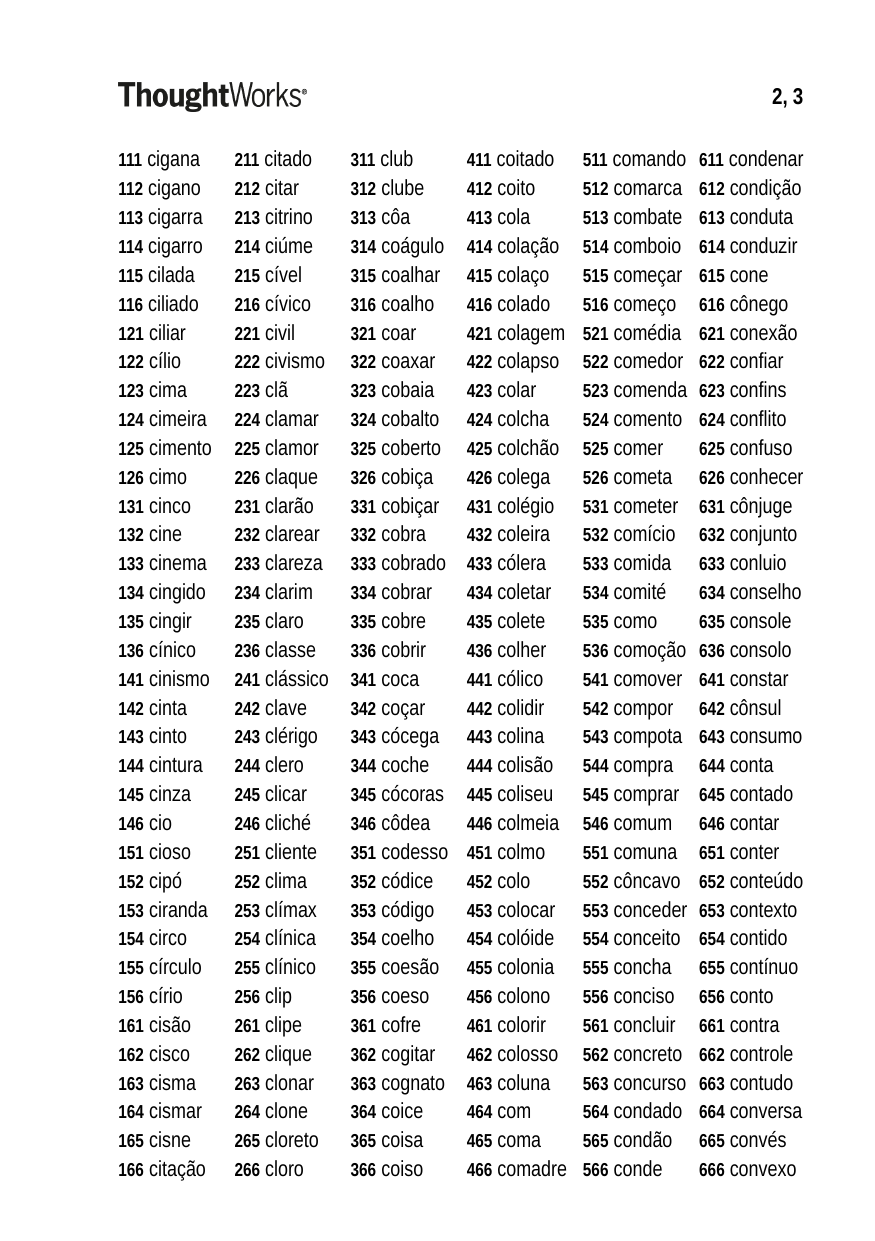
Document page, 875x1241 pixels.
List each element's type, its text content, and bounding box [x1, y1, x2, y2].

text 664 conversa [699, 1098, 815, 1123]
text 425 colchão [467, 435, 583, 460]
text 433 cólera [467, 550, 583, 575]
text 546 comum [583, 810, 699, 835]
text 256 clip [234, 983, 350, 1008]
text 324 cobalto [350, 406, 467, 431]
text 512 comarca [583, 175, 699, 200]
text 344 coche [350, 752, 467, 777]
text 125 cimento [118, 435, 234, 460]
text 615 cone [699, 262, 815, 287]
text 465 coma [467, 1127, 583, 1152]
text 556 conciso [583, 983, 699, 1008]
text 412 coito [467, 175, 583, 200]
text 444 colisão [467, 752, 583, 777]
text 215 cível [234, 262, 350, 287]
text 434 coletar [467, 579, 583, 604]
text 431 colégio [467, 492, 583, 518]
text 536 comoção [583, 637, 699, 662]
text 631 cônjuge [699, 492, 815, 518]
text 152 cipó [118, 868, 234, 893]
text 646 contar [699, 810, 815, 835]
text 145 cinza [118, 781, 234, 806]
text 436 colher [467, 637, 583, 662]
text 612 condição [699, 175, 815, 200]
text 413 cola [467, 204, 583, 229]
text 244 clero [234, 752, 350, 777]
text 161 cisão [118, 1012, 234, 1037]
text 325 coberto [350, 435, 467, 460]
text 632 conjunto [699, 521, 815, 546]
text 352 códice [350, 868, 467, 893]
text 153 ciranda [118, 896, 234, 922]
text 364 coice [350, 1098, 467, 1123]
text 156 círio [118, 983, 234, 1008]
text 212 citar [234, 175, 350, 200]
text 263 clonar [234, 1069, 350, 1095]
text 251 cliente [234, 839, 350, 864]
text 641 constar [699, 666, 815, 691]
text 154 circo [118, 925, 234, 950]
text 553 conceder [583, 896, 699, 922]
text 155 círculo [118, 954, 234, 979]
text 236 classe [234, 637, 350, 662]
text 653 contexto [699, 896, 815, 922]
text 265 cloreto [234, 1127, 350, 1152]
text 214 ciúme [234, 233, 350, 258]
text 511 comando [583, 146, 699, 171]
text 611 condenar [699, 146, 815, 171]
text 524 comento [583, 406, 699, 431]
text 252 clima [234, 868, 350, 893]
text 543 compota [583, 723, 699, 748]
text 666 convexo [699, 1156, 815, 1181]
text 636 consolo [699, 637, 815, 662]
text 616 cônego [699, 291, 815, 316]
text 142 cinta [118, 694, 234, 719]
text 235 claro [234, 608, 350, 633]
text 642 cônsul [699, 694, 815, 719]
text 426 colega [467, 464, 583, 489]
text 542 compor [583, 694, 699, 719]
text 531 cometer [583, 492, 699, 518]
text 432 coleira [467, 521, 583, 546]
text 644 conta [699, 752, 815, 777]
text 565 condão [583, 1127, 699, 1152]
text 124 cimeira [118, 406, 234, 431]
text 266 cloro [234, 1156, 350, 1181]
text 133 cinema [118, 550, 234, 575]
text 622 confiar [699, 348, 815, 373]
text 464 com [467, 1098, 583, 1123]
text 633 conluio [699, 550, 815, 575]
text 665 convés [699, 1127, 815, 1152]
text 662 controle [699, 1041, 815, 1066]
text 111 cigana [118, 146, 234, 171]
text 122 cílio [118, 348, 234, 373]
text 446 colmeia [467, 810, 583, 835]
text 445 coliseu [467, 781, 583, 806]
text 311 club [350, 146, 467, 171]
text 135 cingir [118, 608, 234, 633]
text 566 conde [583, 1156, 699, 1181]
text 126 cimo [118, 464, 234, 489]
text 322 coaxar [350, 348, 467, 373]
text 533 comida [583, 550, 699, 575]
text 243 clérigo [234, 723, 350, 748]
text 651 conter [699, 839, 815, 864]
text 452 colo [467, 868, 583, 893]
text 655 contínuo [699, 954, 815, 979]
text 623 confins [699, 377, 815, 402]
text 521 comédia [583, 319, 699, 344]
text 355 coesão [350, 954, 467, 979]
text 462 colosso [467, 1041, 583, 1066]
text 224 clamar [234, 406, 350, 431]
picture [118, 82, 307, 112]
text 151 cioso [118, 839, 234, 864]
text 354 coelho [350, 925, 467, 950]
text 261 clipe [234, 1012, 350, 1037]
text 564 condado [583, 1098, 699, 1123]
text 544 compra [583, 752, 699, 777]
text 332 cobra [350, 521, 467, 546]
text 361 cofre [350, 1012, 467, 1037]
text 523 comenda [583, 377, 699, 402]
text 146 cio [118, 810, 234, 835]
text 363 cognato [350, 1069, 467, 1095]
text 451 colmo [467, 839, 583, 864]
text 342 coçar [350, 694, 467, 719]
text 131 cinco [118, 492, 234, 518]
text 463 coluna [467, 1069, 583, 1095]
text 321 coar [350, 319, 467, 344]
text 624 conflito [699, 406, 815, 431]
text 222 civismo [234, 348, 350, 373]
text 466 comadre [467, 1156, 583, 1181]
text 141 cinismo [118, 666, 234, 691]
text 435 colete [467, 608, 583, 633]
text 231 clarão [234, 492, 350, 518]
text 362 cogitar [350, 1041, 467, 1066]
text 262 clique [234, 1041, 350, 1066]
text 335 cobre [350, 608, 467, 633]
text 356 coeso [350, 983, 467, 1008]
text 225 clamor [234, 435, 350, 460]
text 656 conto [699, 983, 815, 1008]
text 211 citado [234, 146, 350, 171]
text 241 clássico [234, 666, 350, 691]
text 625 confuso [699, 435, 815, 460]
text 312 clube [350, 175, 467, 200]
text 166 citação [118, 1156, 234, 1181]
text 343 cócega [350, 723, 467, 748]
text 422 colapso [467, 348, 583, 373]
text 654 contido [699, 925, 815, 950]
text 411 coitado [467, 146, 583, 171]
text 254 clínica [234, 925, 350, 950]
text 255 clínico [234, 954, 350, 979]
text 353 código [350, 896, 467, 922]
text 323 cobaia [350, 377, 467, 402]
text 134 cingido [118, 579, 234, 604]
text 165 cisne [118, 1127, 234, 1152]
text 541 comover [583, 666, 699, 691]
text 563 concurso [583, 1069, 699, 1095]
text 115 cilada [118, 262, 234, 287]
text 334 cobrar [350, 579, 467, 604]
text 232 clarear [234, 521, 350, 546]
text 314 coágulo [350, 233, 467, 258]
text 326 cobiça [350, 464, 467, 489]
text 2, 3 [685, 83, 803, 109]
text 514 comboio [583, 233, 699, 258]
text 614 conduzir [699, 233, 815, 258]
text 213 citrino [234, 204, 350, 229]
text 123 cima [118, 377, 234, 402]
text 516 começo [583, 291, 699, 316]
text 522 comedor [583, 348, 699, 373]
text 416 colado [467, 291, 583, 316]
text 365 coisa [350, 1127, 467, 1152]
text 525 comer [583, 435, 699, 460]
text 143 cinto [118, 723, 234, 748]
text 561 concluir [583, 1012, 699, 1037]
text 226 claque [234, 464, 350, 489]
text 164 cismar [118, 1098, 234, 1123]
text 351 codesso [350, 839, 467, 864]
text 242 clave [234, 694, 350, 719]
text 535 como [583, 608, 699, 633]
text 456 colono [467, 983, 583, 1008]
text 643 consumo [699, 723, 815, 748]
text 144 cintura [118, 752, 234, 777]
text 345 cócoras [350, 781, 467, 806]
text 313 côa [350, 204, 467, 229]
text 424 colcha [467, 406, 583, 431]
text 136 cínico [118, 637, 234, 662]
text 554 conceito [583, 925, 699, 950]
text 246 cliché [234, 810, 350, 835]
text 315 coalhar [350, 262, 467, 287]
text 333 cobrado [350, 550, 467, 575]
text 652 conteúdo [699, 868, 815, 893]
text 663 contudo [699, 1069, 815, 1095]
text 216 cívico [234, 291, 350, 316]
text 441 cólico [467, 666, 583, 691]
text 626 conhecer [699, 464, 815, 489]
text 532 comício [583, 521, 699, 546]
text 366 coiso [350, 1156, 467, 1181]
text 534 comité [583, 579, 699, 604]
text 443 colina [467, 723, 583, 748]
text 223 clã [234, 377, 350, 402]
text 341 coca [350, 666, 467, 691]
text 455 colonia [467, 954, 583, 979]
text 316 coalho [350, 291, 467, 316]
text 513 combate [583, 204, 699, 229]
text 336 cobrir [350, 637, 467, 662]
text 635 console [699, 608, 815, 633]
text 461 colorir [467, 1012, 583, 1037]
text 331 cobiçar [350, 492, 467, 518]
text 453 colocar [467, 896, 583, 922]
text 552 côncavo [583, 868, 699, 893]
text 163 cisma [118, 1069, 234, 1095]
text 555 concha [583, 954, 699, 979]
text 613 conduta [699, 204, 815, 229]
text 162 cisco [118, 1041, 234, 1066]
text 442 colidir [467, 694, 583, 719]
text 645 contado [699, 781, 815, 806]
text 621 conexão [699, 319, 815, 344]
text 661 contra [699, 1012, 815, 1037]
text 221 civil [234, 319, 350, 344]
text 264 clone [234, 1098, 350, 1123]
text 233 clareza [234, 550, 350, 575]
text 112 cigano [118, 175, 234, 200]
text 245 clicar [234, 781, 350, 806]
text 121 ciliar [118, 319, 234, 344]
text 234 clarim [234, 579, 350, 604]
text 116 ciliado [118, 291, 234, 316]
text 346 côdea [350, 810, 467, 835]
text 551 comuna [583, 839, 699, 864]
text 114 cigarro [118, 233, 234, 258]
text 414 colação [467, 233, 583, 258]
text 515 começar [583, 262, 699, 287]
text 132 cine [118, 521, 234, 546]
text 454 colóide [467, 925, 583, 950]
text 113 cigarra [118, 204, 234, 229]
text 526 cometa [583, 464, 699, 489]
text 421 colagem [467, 319, 583, 344]
text 415 colaço [467, 262, 583, 287]
text 562 concreto [583, 1041, 699, 1066]
text 634 conselho [699, 579, 815, 604]
text 545 comprar [583, 781, 699, 806]
text 423 colar [467, 377, 583, 402]
text 253 clímax [234, 896, 350, 922]
